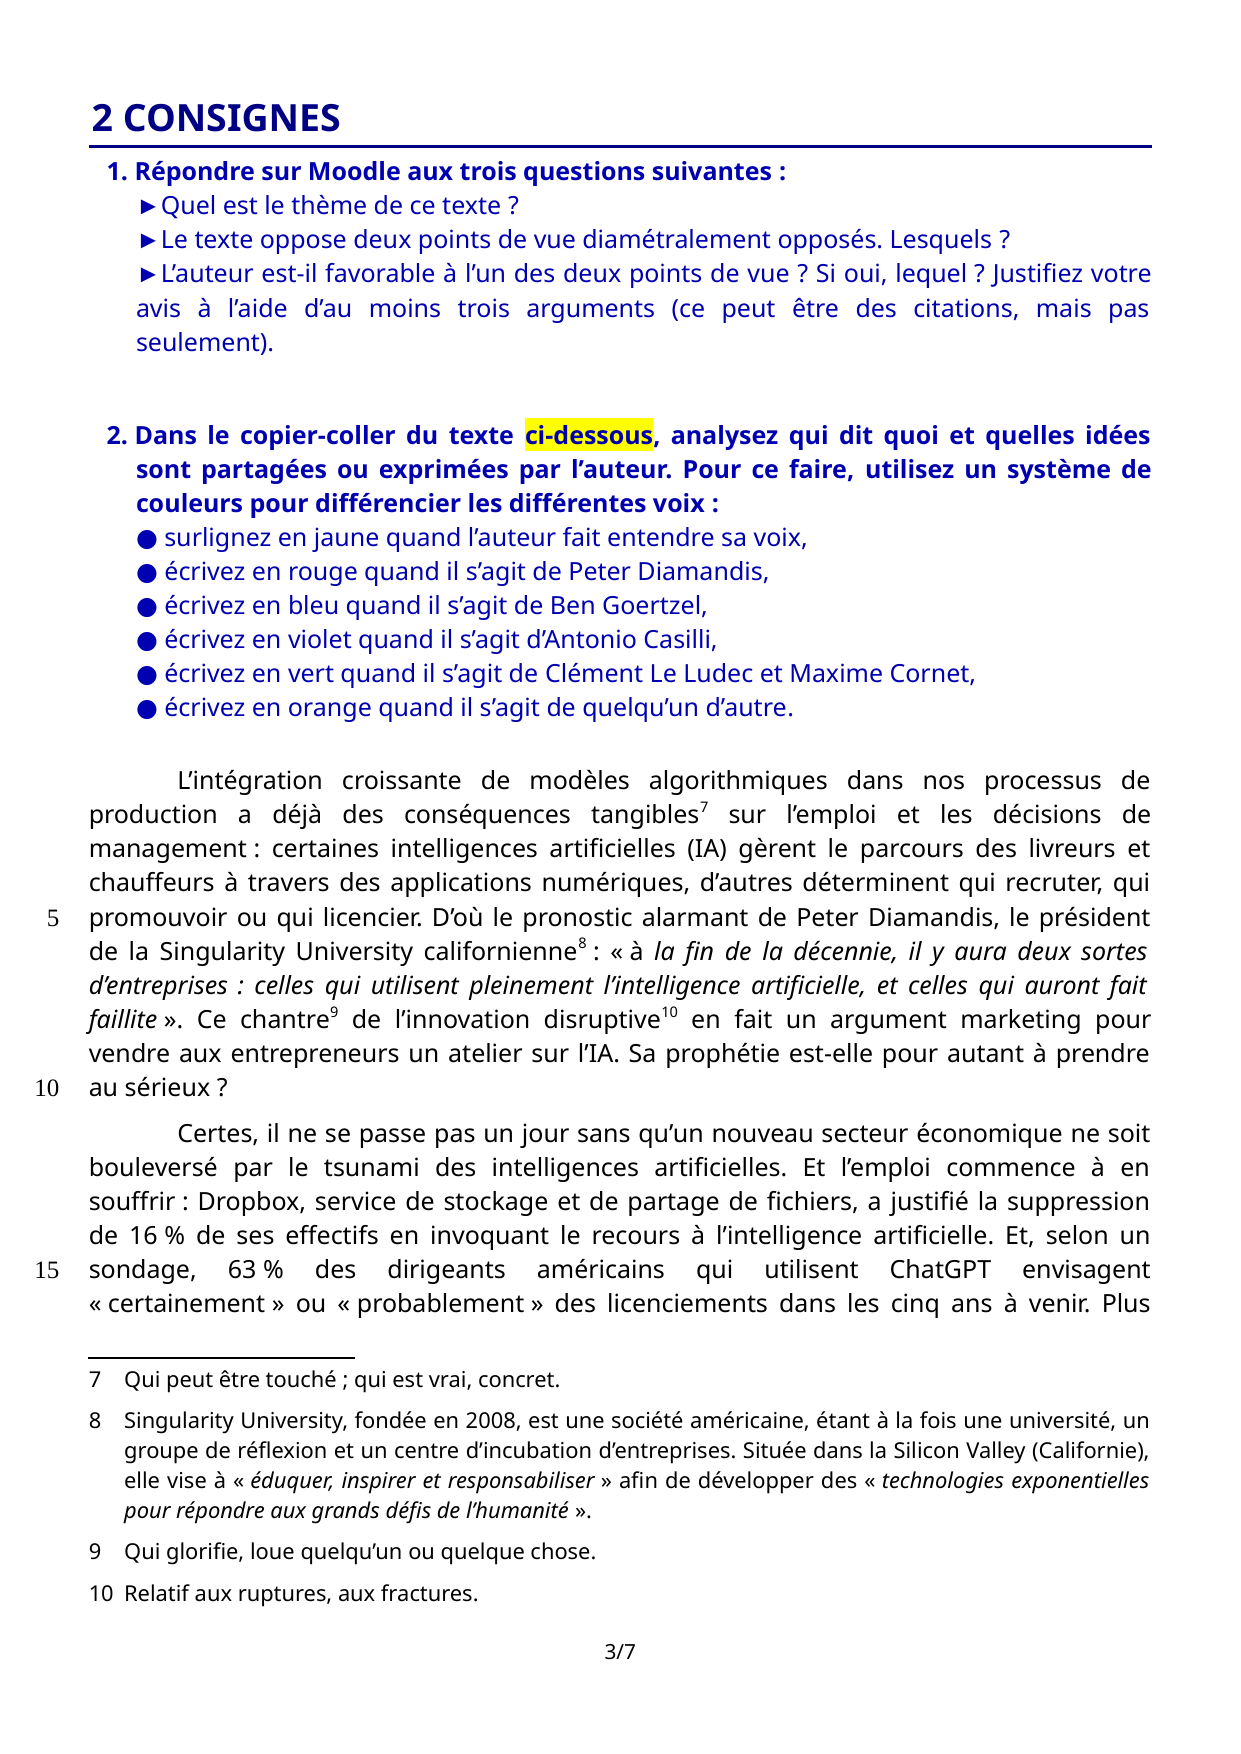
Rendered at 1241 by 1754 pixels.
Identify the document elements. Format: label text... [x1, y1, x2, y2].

subtitle CONSIGNES [88, 88, 1152, 148]
text Qui glorifie, loue quelqu’un ou quelque chose. [88, 1536, 1152, 1566]
text Singularity University, fondée en 2008, est une société américaine, étant à la fois une université, un groupe de réflexion et un centre d’incubation d’entreprises. Située dans la Silicon Valley (Californie), elle vise à « éduquer, inspirer et responsabiliser » afin de développer des « technologies exponentielles pour répondre aux grands défis de l’humanité ». [88, 1405, 1152, 1524]
text Relatif aux ruptures, aux fractures. [88, 1578, 1152, 1607]
text Certes, il ne se passe pas un jour sans qu’un nouveau secteur économique ne soit bouleversé par le tsunami des intelligences artificielles. Et l’emploi commence à en souffrir : Dropbox, service de stockage et de partage de fichiers, a justifié la suppression de 16 % de ses effectifs en invoquant le recours à l’intelligence artificielle. Et, selon un sondage, 63 % des dirigeants américains qui utilisent ChatGPT envisagent « certainement » ou « probablement » des licenciements dans les cinq ans à venir. Plus [88, 1115, 1152, 1319]
list Dans le copier-coller du texte ci-dessous, analysez qui dit quoi et quelles idées sont partagées ou exprimées par l’auteur. Pour ce faire, utilisez un système de couleurs pour différencier les différentes voix : ● surlignez en jaune quand l’auteur fait entendre sa voix, ● écrivez en rouge quand il s’agit de Peter Diamandis, ● écrivez en bleu quand il s’agit de Ben Goertzel, ● écrivez en violet quand il s’agit d’Antonio Casilli, ● écrivez en vert quand il s’agit de Clément Le Ludec et Maxime Cornet, ● écrivez en orange quand il s’agit de quelqu’un d’autre. [106, 417, 1152, 724]
text L’intégration croissante de modèles algorithmiques dans nos processus de production a déjà des conséquences tangibles sur l’emploi et les décisions de management : certaines intelligences artificielles (IA) gèrent le parcours des livreurs et chauffeurs à travers des applications numériques, d’autres déterminent qui recruter, qui promouvoir ou qui licencier. D’où le pronostic alarmant de Peter Diamandis, le président de la Singularity University californienne : « à la fin de la décennie, il y aura deux sortes d’entreprises : celles qui utilisent pleinement l’intelligence artificielle, et celles qui auront fait faillite ». Ce chantre de l’innovation disruptive en fait un argument marketing pour vendre aux entrepreneurs un atelier sur l’IA. Sa prophétie est-elle pour autant à prendre au sérieux ? [88, 763, 1152, 1103]
list Répondre sur Moodle aux trois questions suivantes : ►Quel est le thème de ce texte ? ►Le texte oppose deux points de vue diamétralement opposés. Lesquels ? ►L’auteur est-il favorable à l’un des deux points de vue ? Si oui, lequel ? Justifiez votre avis à l’aide d’au moins trois arguments (ce peut être des citations, mais pas seulement). [106, 154, 1152, 358]
text Qui peut être touché ; qui est vrai, concret. [88, 1364, 1152, 1394]
